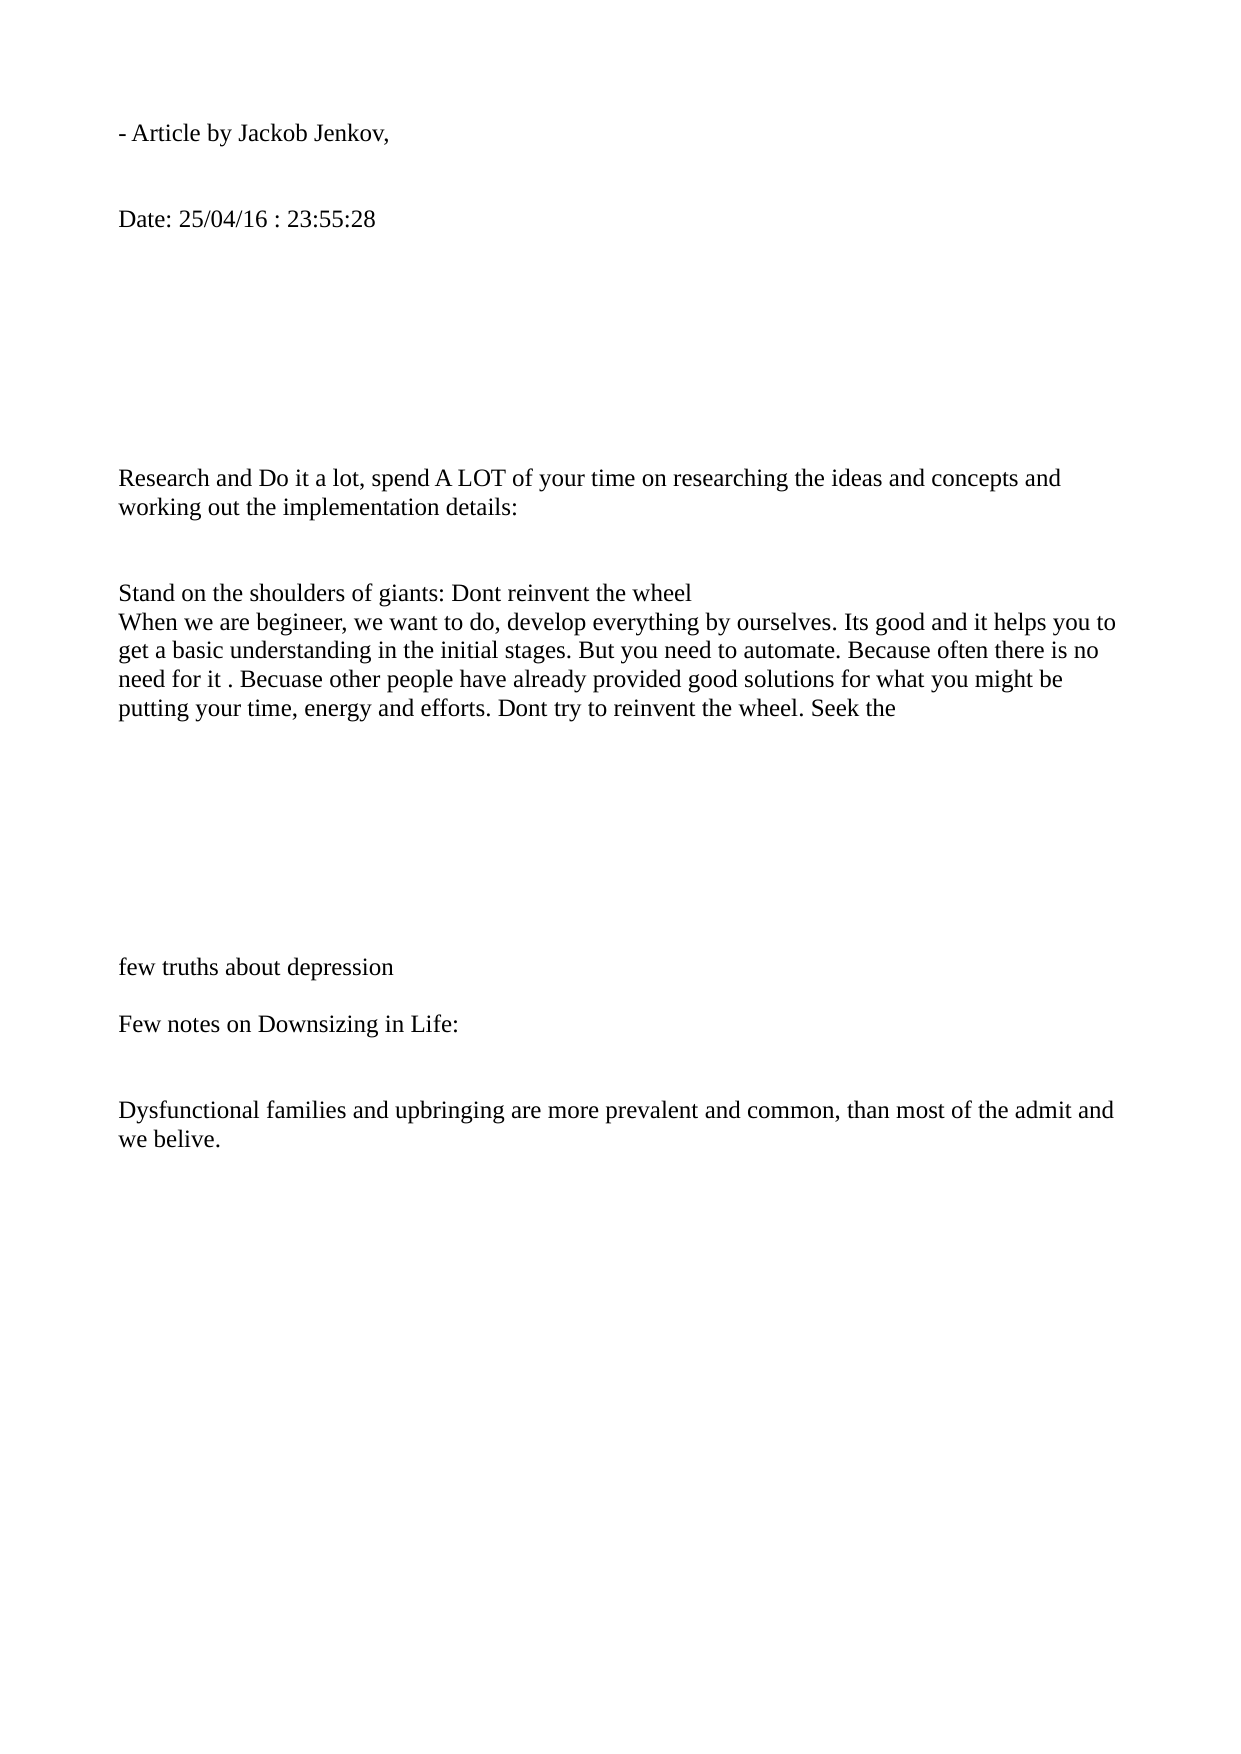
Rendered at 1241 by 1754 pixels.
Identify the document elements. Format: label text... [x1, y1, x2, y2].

text Few notes on Downsizing in Life: [118, 1009, 1122, 1038]
text When we are begineer, we want to do, develop everything by ourselves. Its good and it helps you to get a basic understanding in the initial stages. But you need to automate. Because often there is no need for it . Becuase other people have already provided good solutions for what you might be putting your time, energy and efforts. Dont try to reinvent the wheel. Seek the [118, 607, 1122, 722]
text Research and Do it a lot, spend A LOT of your time on researching the ideas and concepts and working out the implementation details: [118, 463, 1122, 521]
text - Article by Jackob Jenkov, [118, 118, 1122, 147]
text few truths about depression [118, 952, 1122, 981]
text Date: 25/04/16 : 23:55:29 [118, 204, 1122, 233]
text Dysfunctional families and upbringing are more prevalent and common, than most of the admit and we belive. [118, 1096, 1122, 1153]
text Stand on the shoulders of giants: Dont reinvent the wheel [118, 578, 1122, 607]
